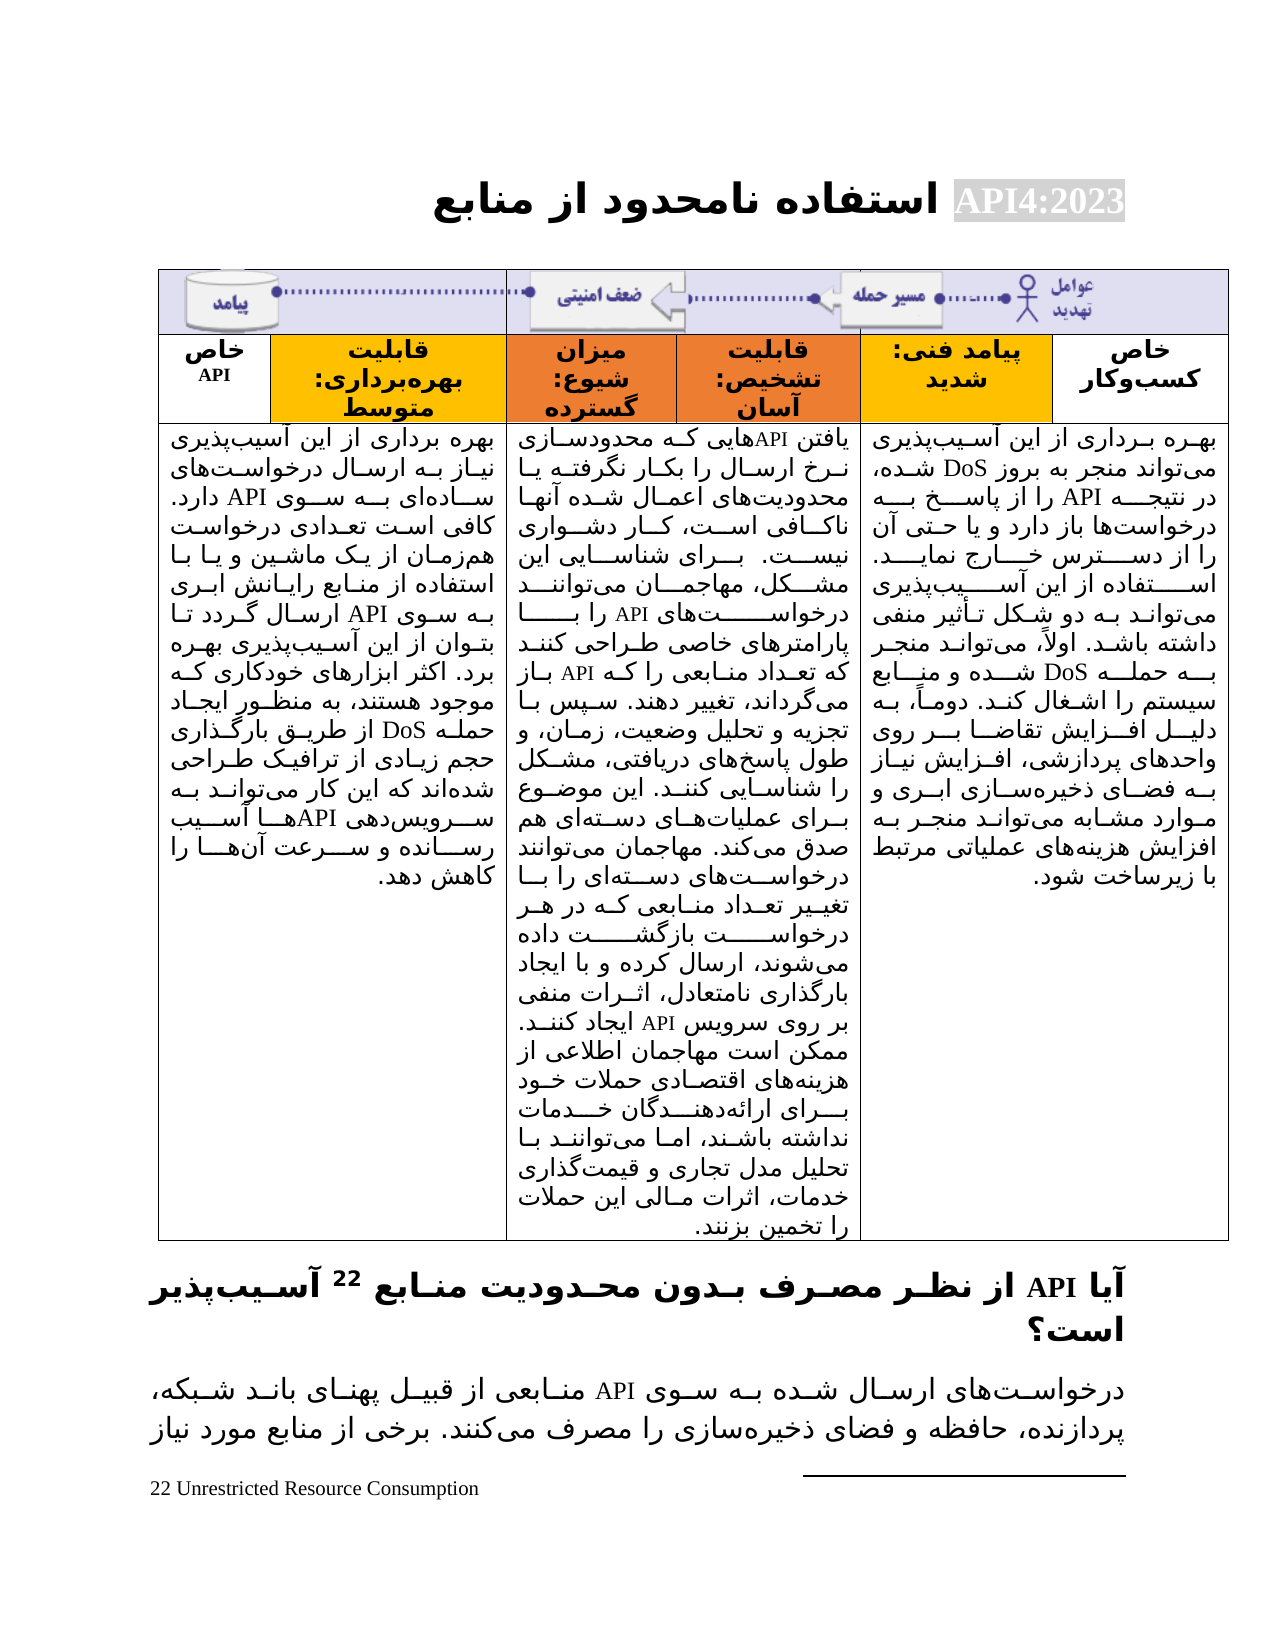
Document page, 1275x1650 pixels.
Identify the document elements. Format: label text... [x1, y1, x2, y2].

table_cell بهره برداری از این آسیب‌پذیری نیاز به ارسال درخواست‌های ساده‌ای به سوی API دارد. کافی است تعدادی درخواست هم‌زمان از یک ماشین و یا با استفاده از منابع رایانش ابری به سوی API ارسال گردد تا بتوان از این آسیب‌پذیری بهره برد. اکثر ابزارهای خودکاری که موجود هستند، به منظور ایجاد حمله DoS از طریق بارگذاری حجم زیادی از ترافیک طراحی شده‌اند که این کار می‌تواند به سرویس‌دهی API‌ها آسیب رسانده و سرعت آن‌ها را کاهش دهد. [159, 424, 506, 1240]
table_cell بهره برداری از این آسیب‌پذیری می‌تواند منجر به بروز DoS شده، در نتیجه API را از پاسخ به درخواست‌ها باز دارد و یا حتی آن را از دسترس خارج نماید. استفاده از این آسیب‌پذیری می‌تواند به دو شکل تأثیر منفی داشته باشد. اولاً، می‌تواند منجر به حمله DoS شده و منابع سیستم را اشغال کند. دوماً، به دلیل افزایش تقاضا بر روی واحدهای پردازشی، افزایش نیاز به فضای ذخیره‌سازی ابری و موارد مشابه می‌تواند منجر به افزایش هزینه‌های عملیاتی مرتبط با زیرساخت شود. [861, 424, 1228, 1240]
table_header [245, 270, 506, 334]
text درخواست‌‌های ارسال شده به سوی API منابعی از قبیل پهنای باند شبکه، پردازنده، حافظه و فضای ذخیره‌سازی را مصرف می‌کنند. برخی از منابع مورد نیاز برای اجرای درخواست‌های API از طریق دیگر ارائه‌دهندگان خدمات API فراهم می‌شوند. این منابع ممکن است شامل ارسال ایمیل، پیام متنی، تماس تلفنی یا اعتبارسنجی بیومتریک و موارد مشابه باشند. [150, 1372, 1125, 1445]
table_header [861, 270, 1228, 334]
table_header [159, 270, 220, 334]
text Unrestricted Resource Consumption [150, 1476, 1125, 1500]
table_header [507, 270, 676, 334]
table_cell یافتن APIهایی که محدودسازی نرخ ارسال را بکار نگرفته یا محدودیت‌های اعمال شده آنها ناکافی است، کار دشواری نیست. برای شناسایی این مشکل، مهاجمان می‌توانند درخواست‌های API را با پارامترهای خاصی طراحی کنند که تعداد منابعی را که API باز می‌گرداند، تغییر دهند. سپس با تجزیه و تحلیل وضعیت، زمان، و طول پاسخ‌های دریافتی، مشکل را شناسایی کنند. این موضوع برای عملیات‌های دسته‌ای هم صدق می‌کند. مهاجمان می‌توانند درخواست‌های دسته‌ای را با تغییر تعداد منابعی که در هر درخواست بازگشت داده می‌شوند، ارسال کرده و با ایجاد بارگذاری نامتعادل، اثرات منفی بر روی سرویس API ایجاد کنند. ممکن است مهاجمان اطلاعی از هزینه‌های اقتصادی حملات خود برای ارائه‌دهندگان خدمات نداشته باشند، اما می‌توانند با تحلیل مدل تجاری و قیمت‌گذاری خدمات، اثرات مالی این حملات را تخمین بزنند. [507, 424, 860, 1240]
table_cell خاص API [159, 335, 270, 422]
table_cell قابلیت تشخیص: آسان [677, 335, 860, 422]
table_header [654, 270, 860, 334]
table_cell پیامد فنی: شدید [861, 335, 1052, 422]
table_cell خاص کسب‌و‌کار [1053, 335, 1228, 422]
subtitle API4:2023 استفاده نامحدود از منابع [150, 175, 1125, 223]
table_cell میزان شیوع: گسترده [507, 335, 676, 422]
text آیا API از نظر مصرف بدون محدودیت منابع ‌‌آسیب‌پذیر است؟ [150, 1266, 1125, 1350]
table_cell قابلیت بهره‌برداری: متوسط [271, 335, 506, 422]
